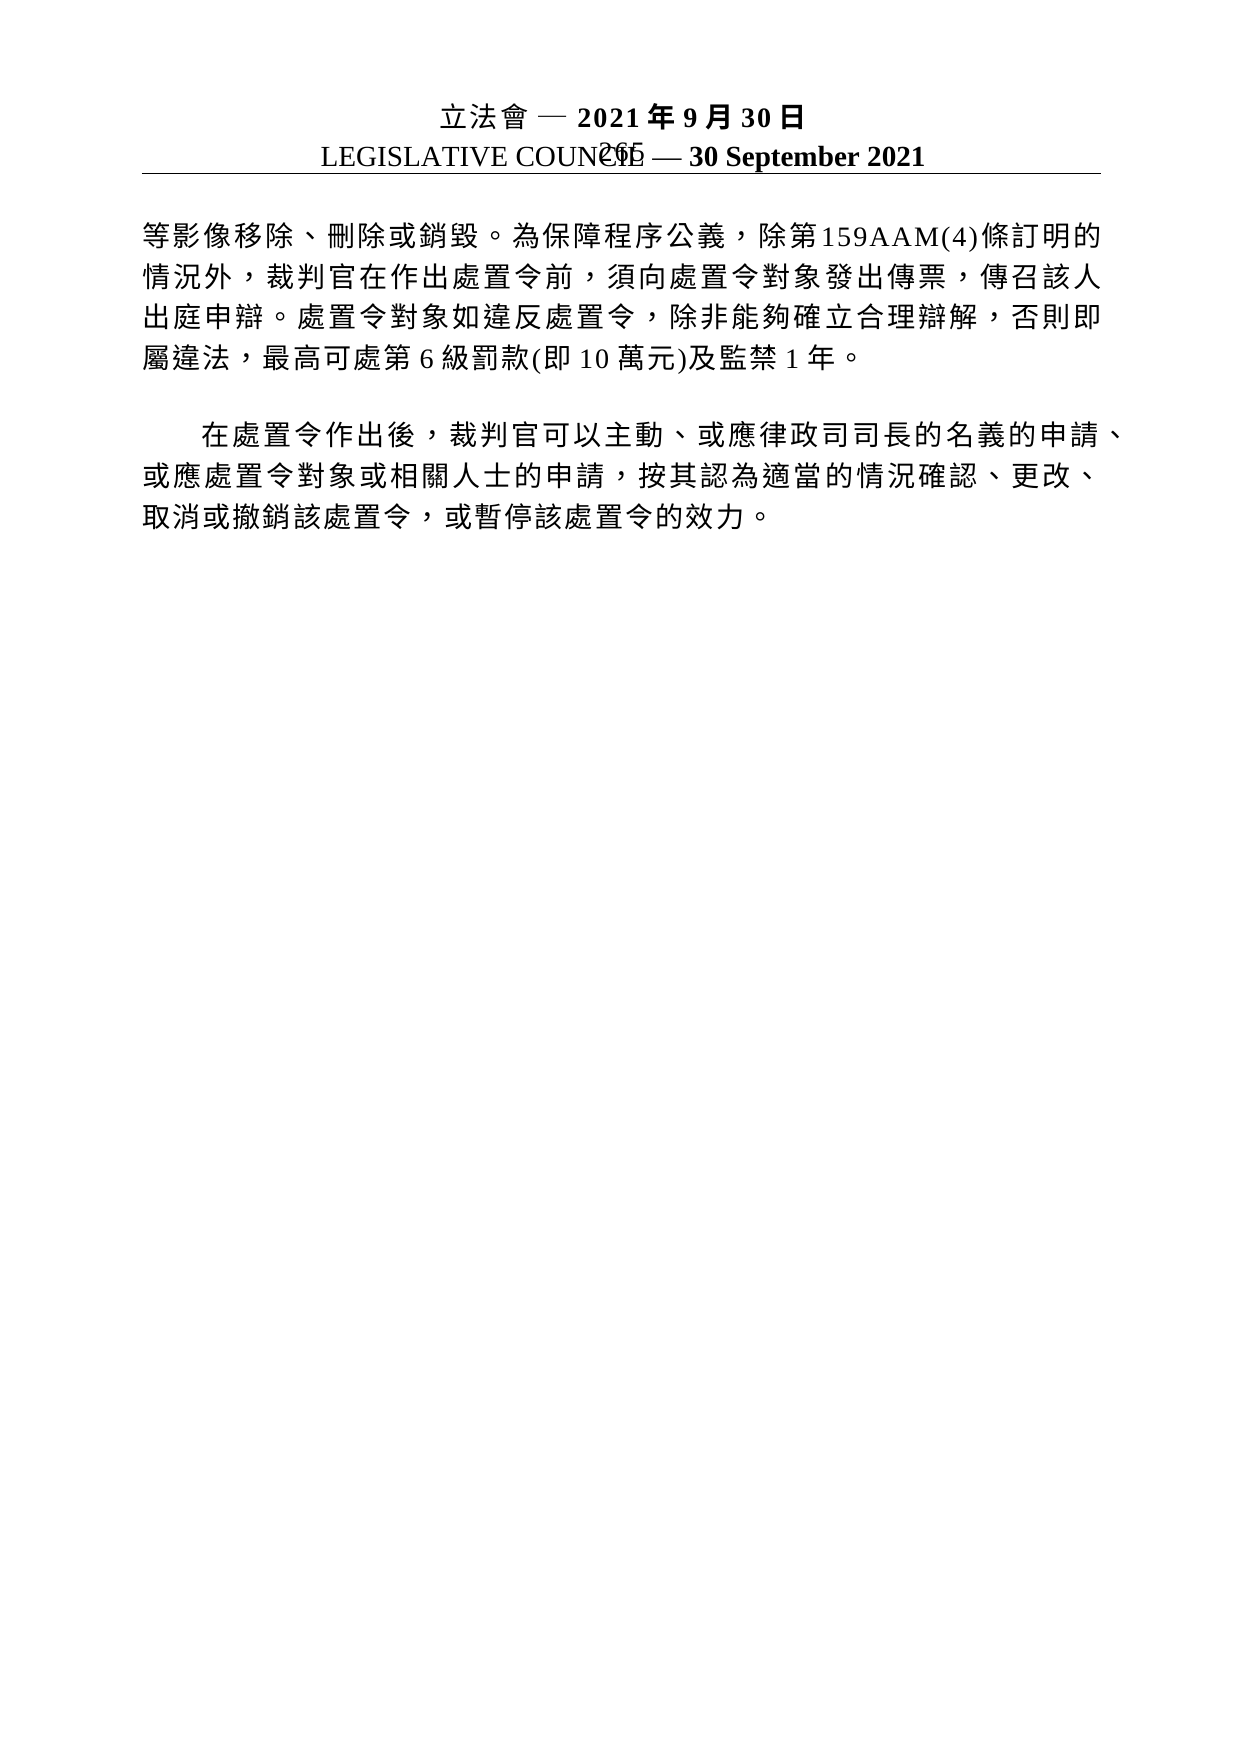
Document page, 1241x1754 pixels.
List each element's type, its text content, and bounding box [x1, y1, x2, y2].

text 等影像移除、刪除或銷毀。為保障程序公義，除第‍159AAM(4)條訂明的情況外，裁判官在作出處置令前，須向處置令對象發出傳票，傳召該人出庭申辯。處置令對象如違反處置令，除非能夠確立合理辯解，否則即屬違法，最高可處第6級罰款(即10萬元)及監禁1年。 [142, 214, 1101, 377]
text 在處置令作出後，裁判官可以主動、或應律政司司長的名義的申請、或應處置令對象或相關人士的申請，按其認為適當的情況確認、更改、取消或撤銷該處置令，或暫停該處置令的效力。 [142, 413, 1101, 535]
